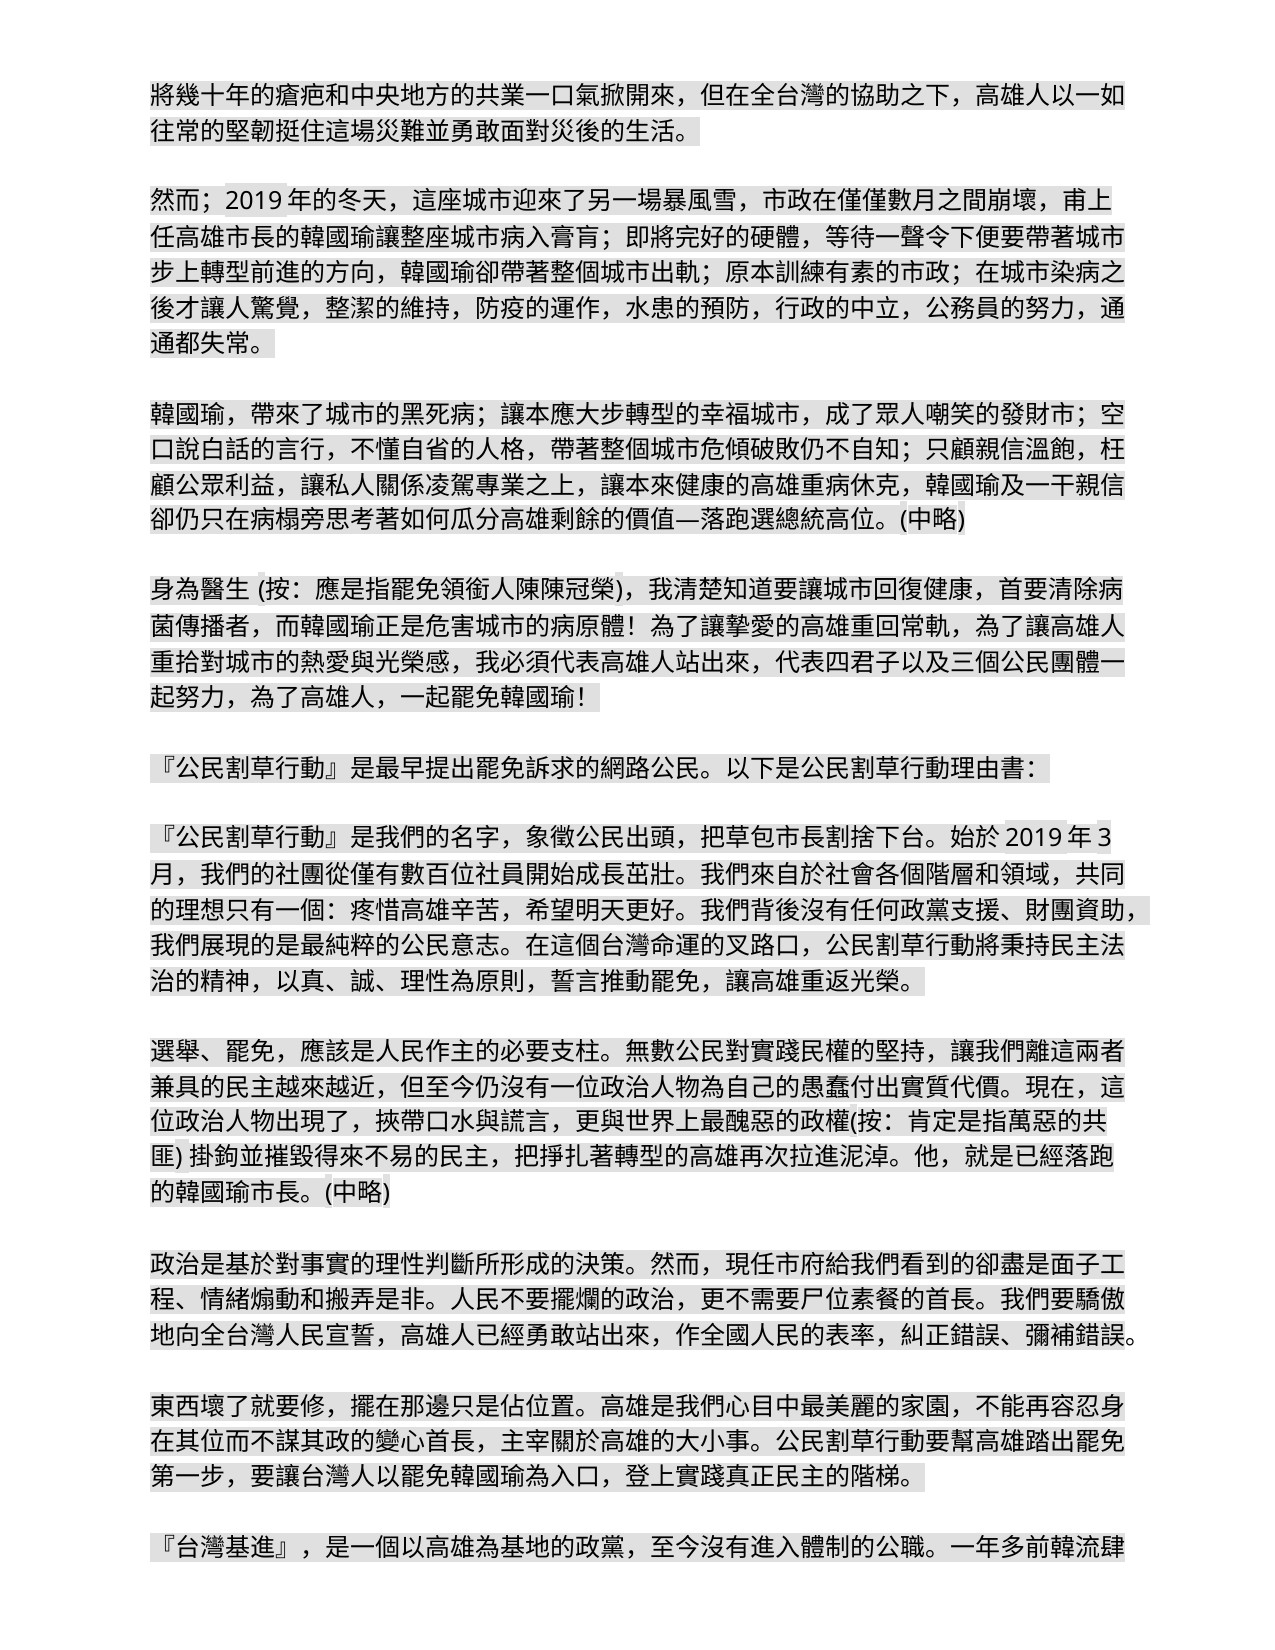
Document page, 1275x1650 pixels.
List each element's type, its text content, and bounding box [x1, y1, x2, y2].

text 卡韓政變(244)：忠良陷落，豺狼當道 陳真 2020. 05. 30. 這兩天收到「罷韓投票通知」，看到裏頭寫的「罷免韓國瑜理由書」，真不敢相信我的眼睛，玩政治玩到這種地步，這已經不只是卑劣，而是一種病態了。我轉述幾句內容給學姐聽，她不信，明天拿給她看就由不得她不信了。 這個所謂「罷免」，打從韓國瑜上台三個月後就開始進行，套句流行用語，也就是說，它是一種「超前部署」，先決定要罷免，然後再來找理由。 可是，為什麼如此積極要罷免一個才剛上任三個月的人呢？「罷免理由書」寫著，「唯有罷免韓國瑜，否則難以建立台灣責任政治的開始」。厲害吧，綠營的人講話就是這樣，滿口偉大理想。 「理由書」說，「韓國瑜的滿意度全國最低， 唯有罷免韓國瑜，否則無法促其面對市政的嚴正疏失」。可我對高雄熟透了，哪來什麼「市政的嚴正缺失」？根本就是睜眼說瞎話，昧著良心講話。恰恰正好相反，我看到的是一個充滿貪官污吏、市政敗壞的前朝陳菊政府，例如數萬的登革熱病例，道路坑坑洞洞，淹水不斷、弊案重重卻不受調查，貪污通緝犯法外逍遙等等等。另一方面，我卻看到一個清廉勤奮乾淨正直的韓國瑜及其執政團隊。 「理由書」還說，「韓國瑜任由市政荒廢停擺，高雄城市發展正受到不可回復之損害，因此唯有罷免韓國瑜，讓他提早結束任期，才是挽救高雄市政唯一的機會。」講這種話，真的是完全眛著良心。 更病態的是，「理由書」說：「『韓流』的出現，絕對是不正常紅媒介入台灣民主的結果，因此唯有罷免韓國瑜，才能導正境外勢力紅媒滲透對台灣的損害。」這真的是很病態。對於這樣一些人，你還能說什麼？ 這些人自稱是「四君子」。除了「罷免理由書」之外，還有一篇「四君子論罷免韓國瑜之必要芻議」。真是病得不輕。篇幅很長，我把它摘要剪貼如下： 「我等四人以及所代表三團體，共同推舉陳冠榮先生為法定領銜人，一方面象徵著罷免只有無私與團結才能眾志成城，另一方面陳先生是生命與高雄這座城市命運與共的人。以下是陳冠榮先生的領銜自述及理由書： 一場氣爆的發生，讓我參與了整個城市從毀壞到重建的過程；我才發現，原來，高雄，從我小時候到現在，已經默默的在辛苦掙扎中走出如此美麗的道路；氣爆雖然來得又快又猛，將幾十年的瘡疤和中央地方的共業一口氣掀開來，但在全台灣的協助之下，高雄人以一如往常的堅韌挺住這場災難並勇敢面對災後的生活。 然而；2019年的冬天，這座城市迎來了另一場暴風雪，市政在僅僅數月之間崩壞，甫上任高雄市長的韓國瑜讓整座城市病入膏肓；即將完好的硬體，等待一聲令下便要帶著城市步上轉型前進的方向，韓國瑜卻帶著整個城市出軌；原本訓練有素的市政；在城市染病之後才讓人驚覺，整潔的維持，防疫的運作，水患的預防，行政的中立，公務員的努力，通通都失常。 韓國瑜，帶來了城市的黑死病；讓本應大步轉型的幸福城市，成了眾人嘲笑的發財市；空口說白話的言行，不懂自省的人格，帶著整個城市危傾破敗仍不自知；只顧親信溫飽，枉顧公眾利益，讓私人關係凌駕專業之上，讓本來健康的高雄重病休克，韓國瑜及一干親信卻仍只在病榻旁思考著如何瓜分高雄剩餘的價值—落跑選總統高位。(中略) 身為醫生 (按：應是指罷免領銜人陳陳冠榮)，我清楚知道要讓城市回復健康，首要清除病菌傳播者，而韓國瑜正是危害城市的病原體！為了讓摯愛的高雄重回常軌，為了讓高雄人重拾對城市的熱愛與光榮感，我必須代表高雄人站出來，代表四君子以及三個公民團體一起努力，為了高雄人，一起罷免韓國瑜！ 『公民割草行動』是最早提出罷免訴求的網路公民。以下是公民割草行動理由書： 『公民割草行動』是我們的名字，象徵公民出頭，把草包市長割捨下台。始於2019年3月，我們的社團從僅有數百位社員開始成長茁壯。我們來自於社會各個階層和領域，共同的理想只有一個：疼惜高雄辛苦，希望明天更好。我們背後沒有任何政黨支援、財團資助，我們展現的是最純粹的公民意志。在這個台灣命運的叉路口，公民割草行動將秉持民主法治的精神，以真、誠、理性為原則，誓言推動罷免，讓高雄重返光榮。 選舉、罷免，應該是人民作主的必要支柱。無數公民對實踐民權的堅持，讓我們離這兩者兼具的民主越來越近，但至今仍沒有一位政治人物為自己的愚蠢付出實質代價。現在，這位政治人物出現了，挾帶口水與謊言，更與世界上最醜惡的政權(按：肯定是指萬惡的共匪) 掛鉤並摧毀得來不易的民主，把掙扎著轉型的高雄再次拉進泥淖。他，就是已經落跑的韓國瑜市長。(中略) 政治是基於對事實的理性判斷所形成的決策。然而，現任市府給我們看到的卻盡是面子工程、情緒煽動和搬弄是非。人民不要擺爛的政治，更不需要尸位素餐的首長。我們要驕傲地向全台灣人民宣誓，高雄人已經勇敢站出來，作全國人民的表率，糾正錯誤、彌補錯誤。 東西壞了就要修，擺在那邊只是佔位置。高雄是我們心目中最美麗的家園，不能再容忍身在其位而不謀其政的變心首長，主宰關於高雄的大小事。公民割草行動要幫高雄踏出罷免第一步，要讓台灣人以罷免韓國瑜為入口，登上實踐真正民主的階梯。 『台灣基進』，是一個以高雄為基地的政黨，至今沒有進入體制的公職。一年多前韓流肆虐選戰中第一站出來講真話，勇於抗韓。這一年來也是唯一以全政黨名義投入罷韓，同時也謹守選舉與公民運動份際。以下是『台灣基進』理由書： 在去年的九合一選舉中，中共透過多年的媒體、基層滲透佈局，趁著選舉對台發動以資訊落差假新聞為主，民粹、挑撥階級對立的選舉手法為輔的『資訊戰』，這場席捲社會各階層，轟動兩岸政商界，更引發美國關注，至今餘波未消的韓流，它的核心人物，正是現在的高雄市長韓國瑜。 因為過去國民黨執政長期的重北輕南，對於資訊接收的管道有限，查核亦不易，敦厚老實的高雄市民突然看到韓國瑜這種言行非主流，選舉用語又戳中社會矛盾的人，站到了鎂光燈之下，難免會感到迷失以及新鮮，因而做出了出乎意料的決定。 然而，不是透過了解高雄、深入高雄、愛護高雄而當選的候選人，韓國瑜靠『詐騙』到手，幾乎是無本生意賺到了高雄市長寶座，怎麼可能將心思放在經營這座城市呢？ 『台灣基進』身為一個高雄起家、自詡要將南部民眾的聲音、觀點扛在肩上的政黨，去年就是由我們第一個跳出來大聲疾呼，指出『韓流』背後的中國因素，紅色滲透正在推波助瀾，當時，許多人都嘲笑我們是杞人憂天，認為不必如此擔心。 當時我們的聲音不夠大聲，但我們相信，做對的事情、說對的話，就不用擔心跟別人不一樣。但悲劇如我們所料的發生了，『韓流』以森林大火之勢全面燃燒，全台瀰漫一股非理性『票投國民黨、教訓民進黨』的氛圍，甚至還外溢到台灣其他縣市，造成台派縣市首長、市議員選情重大挫敗。 高雄，也因為這名親中政客的『華麗當選』，正式成為了世界民主國家圍堵中國時，在印太地區的大破口。 『台灣基進』要藉這次的罷免韓國瑜提案，來重申罷免韓國瑜的幾項原因。 第一：市長拋棄市政落跑，棄市民以及競選承諾於不顧，置個人私慾利益為第一，若沒選上總統還能回來當市長，高雄人情何以堪，高雄人不能接受，高雄起家的政黨亦然。 第二：美中貿易戰下，世界秩序重組，親中的高雄市長，將讓高雄蒙上親中城市的污名，進而被排除在世界民主國家的友好名單，罷免，不過是高雄人的自保動作。 第三：中國國民黨過去執政的『國策』就是重北輕南，從韓國瑜落跑還理所當然的態度可知道，中國國民黨仍舊死性不改，把南部人當成獲取政治權利的籌碼，更應該全面抵制。 民主制度的可貴之處，在於我們雖然無法在第一時間阻止中共的『資訊戰』，但這個社會總能夠集思廣益、亡羊補牢，將民主的破口補起來。 罷免韓國瑜，不僅僅是表達對於無恥政客的憤怒，更是全體市民一起參與民主修復的過程，將民主的傷痕銘記在心，讓破壞民主的人再也找不到幾會故技重施，讓高雄人找回負責任的市府，1/11 日總統立委選舉，讓國瑜黨慘敗。 2020罷免市長完成三殺，光復高雄，讓榮光歸大港！ 2018年11月，由於無法忍受『韓流』無止盡摧毀這座城市的光榮與價值，尹立毅然辭去局長公職身分與藝文界朋友並肩作戰，在網路上發動『 wecare 高雄』大遊行，短短不到三個星期，匯集八萬人走上高雄街頭，抵抗霸凌，維護高雄價值。 今年以來，『wecare高雄』依然秉持關心高雄發展運作，並在六月底與『公民割草』，分進合擊發起罷免連署，並於12/21與『台灣基進』、『公民割草』共同舉辦『1221 wecare台灣』大遊行，五十萬人走上高雄街頭罷韓。(中略) 罷韓將不只是罷韓，希望此一役，能從此建立責任政治與誠信，讓台灣產生對抗紅媒的抗體，社會能有集體獨立思考的能力，也希望儘速修法，回歸憲法所保障的真正罷免公民權。 光復高雄、保衛台灣！」 看完上面這些病態話語，不知各位有何感想？我真是很無言。現實政治真的很可悲，忠良陷落，豺狼當道；在一種大環境的政治操弄與洗腦底下， 你很難阻止社會往一種瘋狂悲劇的方向發展。 [150, 75, 1125, 1562]
